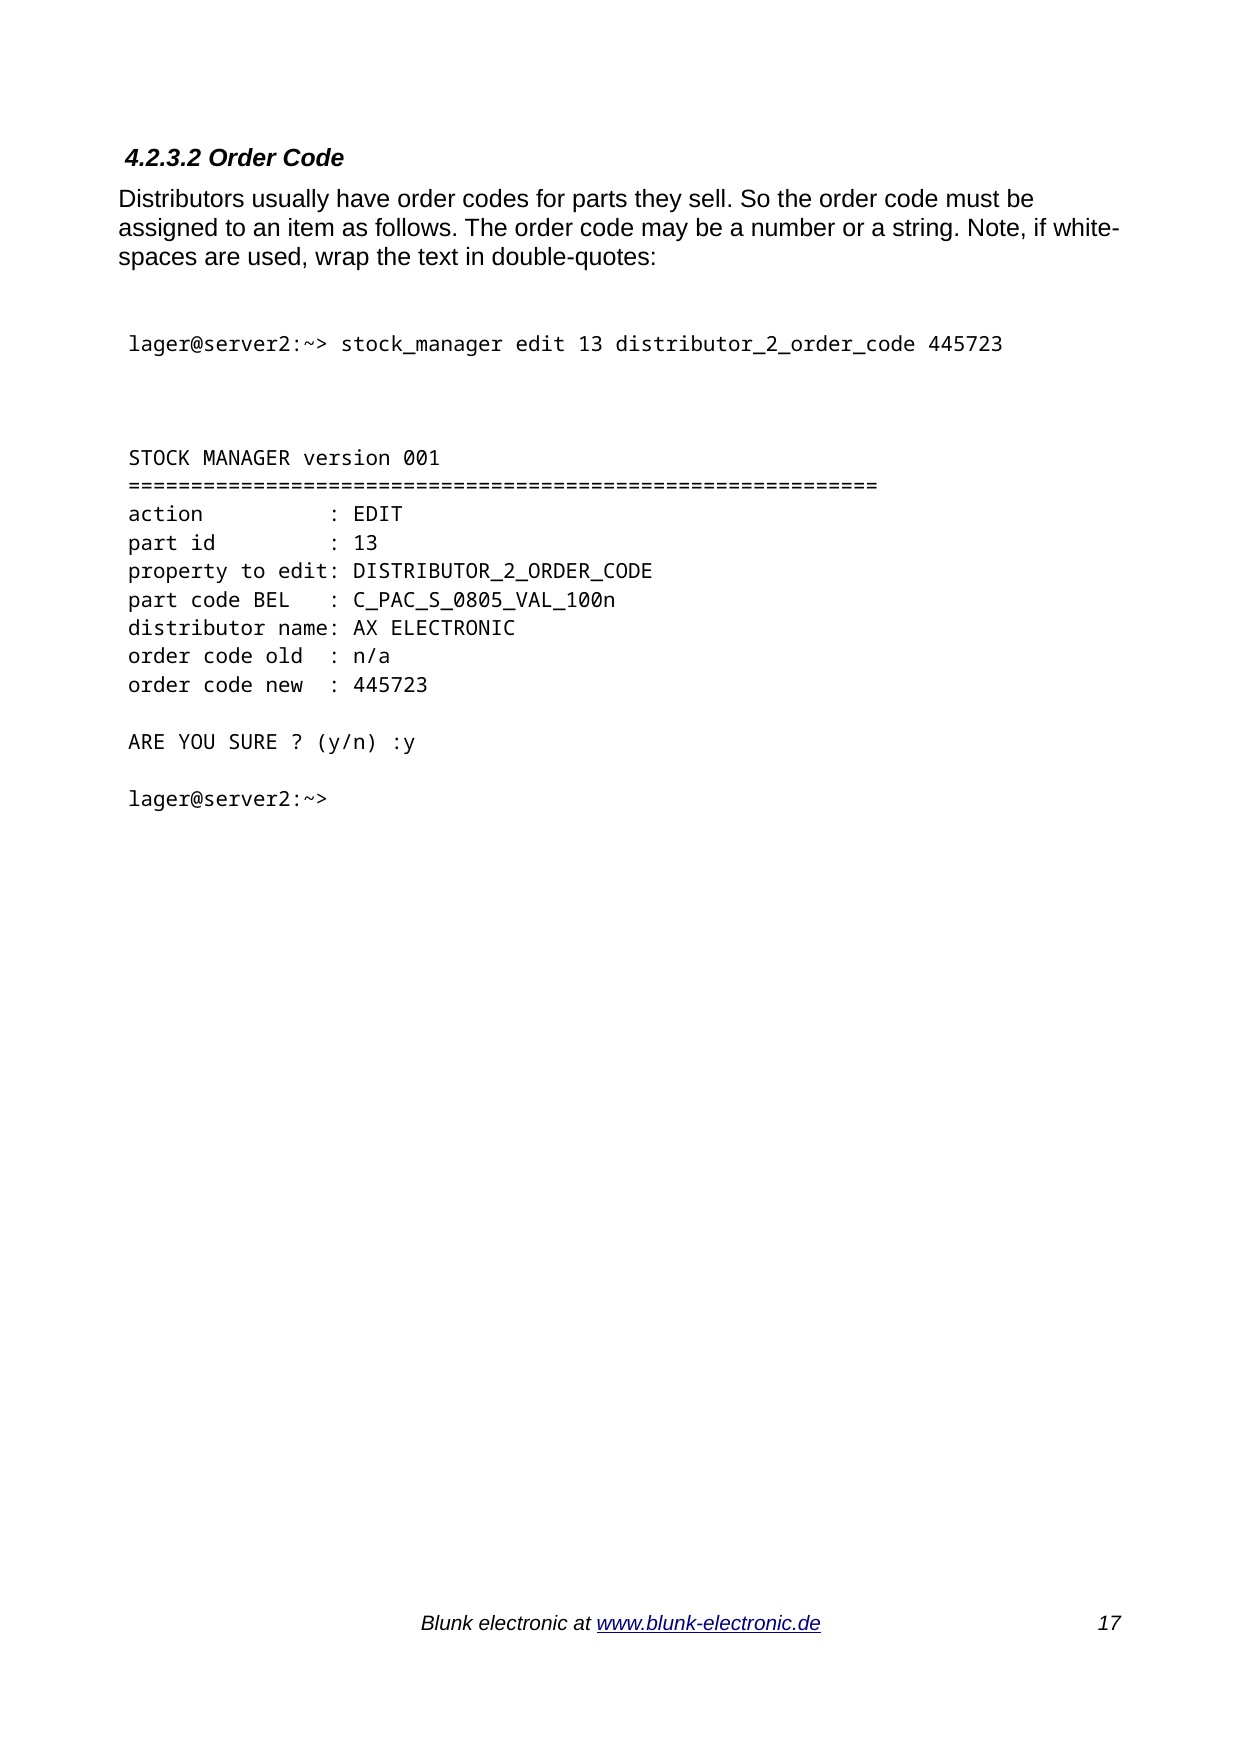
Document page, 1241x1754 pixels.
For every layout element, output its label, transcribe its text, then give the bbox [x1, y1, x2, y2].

text Distributors usually have order codes for parts they sell. So the order code must be assigned to an item as follows. The order code may be a number or a string. Note, if white-spaces are used, wrap the text in double-quotes: [118, 184, 1123, 270]
subtitle Order Code [118, 143, 1123, 172]
